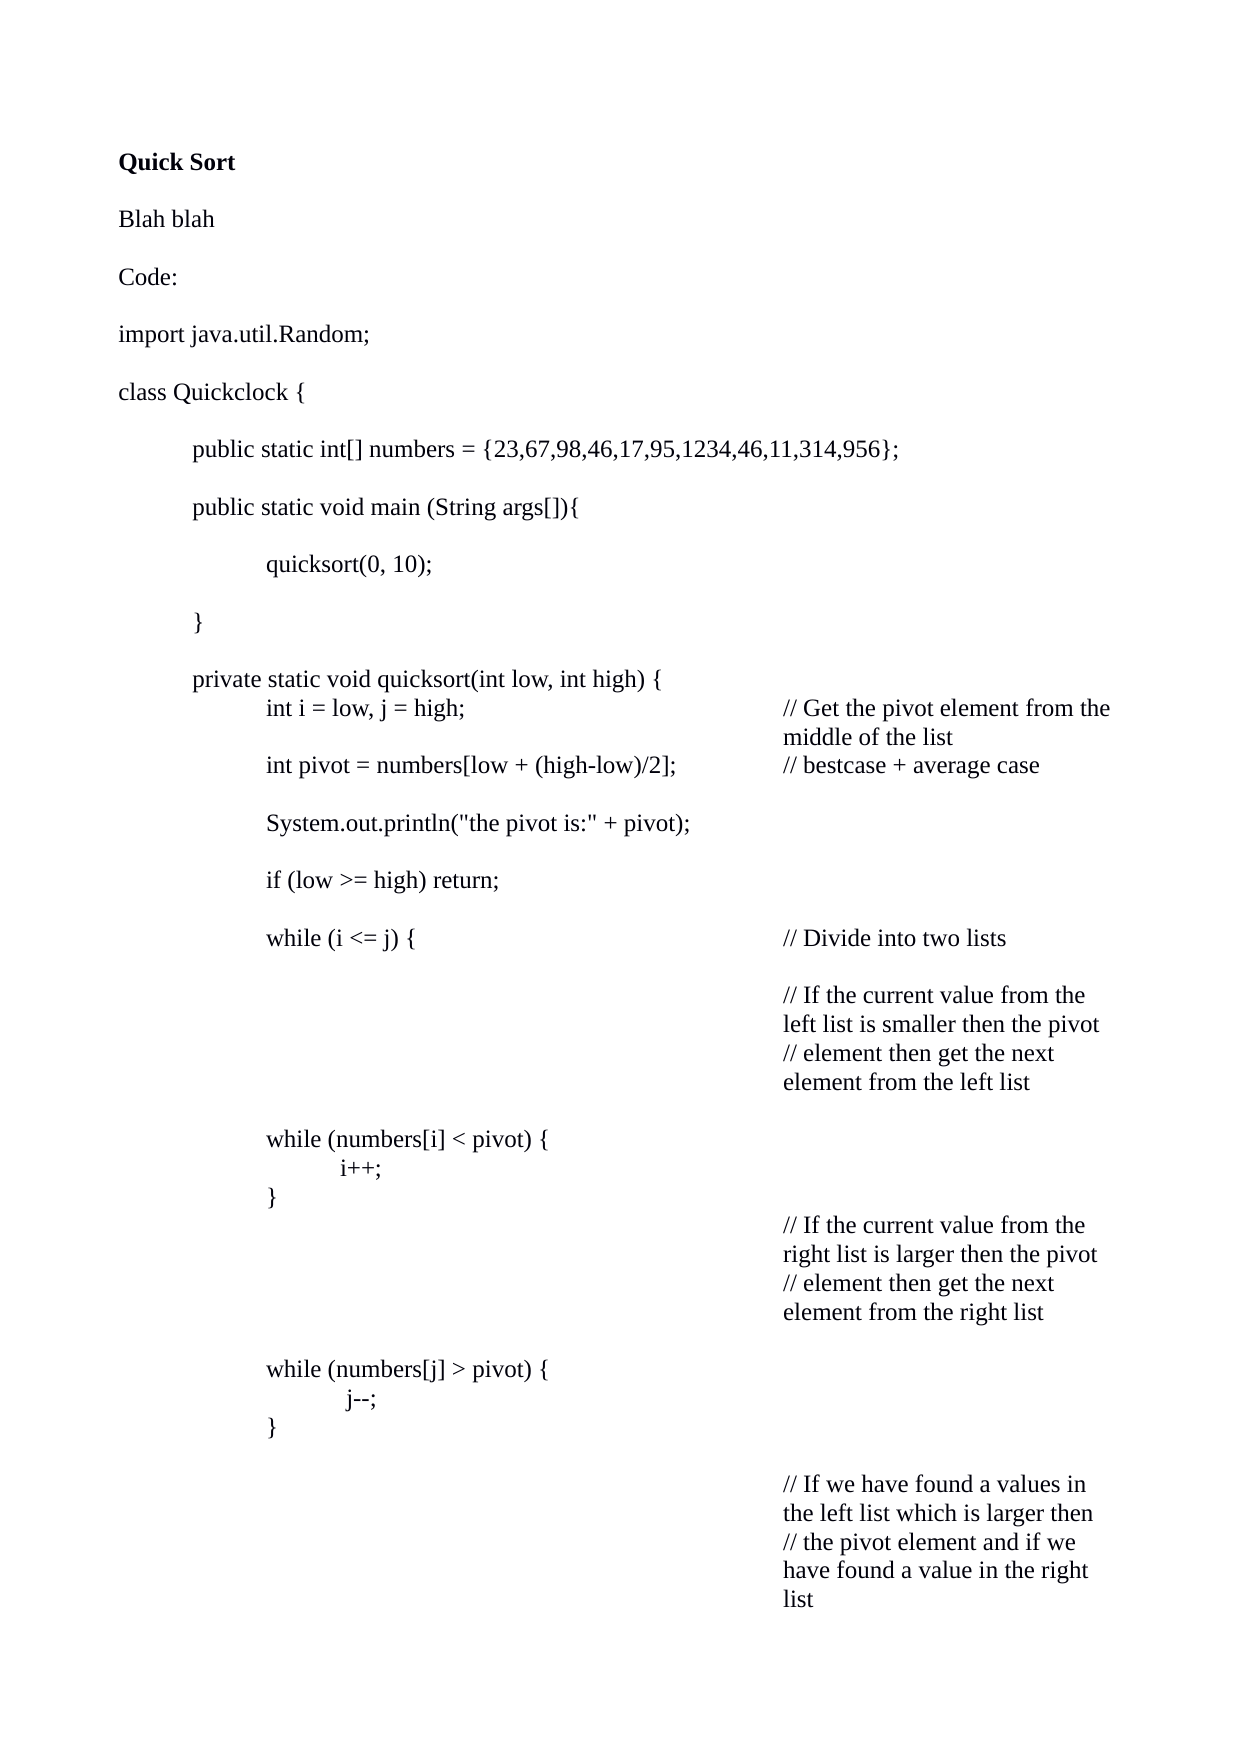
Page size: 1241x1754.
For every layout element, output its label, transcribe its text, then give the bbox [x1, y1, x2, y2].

text public static void main (String args[]){ [118, 492, 1122, 521]
text Blah blah [118, 204, 1122, 233]
text // If the current value from the right list is larger then the pivot [118, 1211, 1122, 1268]
text j--; [118, 1383, 1122, 1412]
text class Quickclock { [118, 377, 1122, 406]
text while (numbers[j] > pivot) { [118, 1354, 1122, 1383]
text } [118, 607, 1122, 636]
text System.out.println("the pivot is:" + pivot); [118, 808, 1122, 837]
text if (low >= high) return; [118, 866, 1122, 894]
text // element then get the next element from the right list [118, 1268, 1122, 1326]
text // If we have found a values in the left list which is larger then [118, 1469, 1122, 1527]
text // the pivot element and if we have found a value in the right list [118, 1527, 1122, 1613]
text } [118, 1412, 1122, 1441]
text while (numbers[i] < pivot) { [118, 1124, 1122, 1153]
text // If the current value from the left list is smaller then the pivot [118, 981, 1122, 1038]
text int pivot = numbers[low + (high-low)/2]; // bestcase + average case [118, 751, 1122, 779]
text int i = low, j = high; // Get the pivot element from the middle of the list [118, 693, 1122, 751]
text public static int[] numbers = {23,67,98,46,17,95,1234,46,11,314,956}; [118, 434, 1122, 463]
text quicksort(0, 10); [118, 549, 1122, 578]
text i++; [118, 1153, 1122, 1182]
text // element then get the next element from the left list [118, 1038, 1122, 1096]
text import java.util.Random; [118, 319, 1122, 348]
text } [118, 1182, 1122, 1211]
text Quick Sort [118, 147, 1122, 176]
text while (i <= j) { // Divide into two lists [118, 923, 1122, 952]
text private static void quicksort(int low, int high) { [118, 664, 1122, 693]
text Code: [118, 262, 1122, 291]
